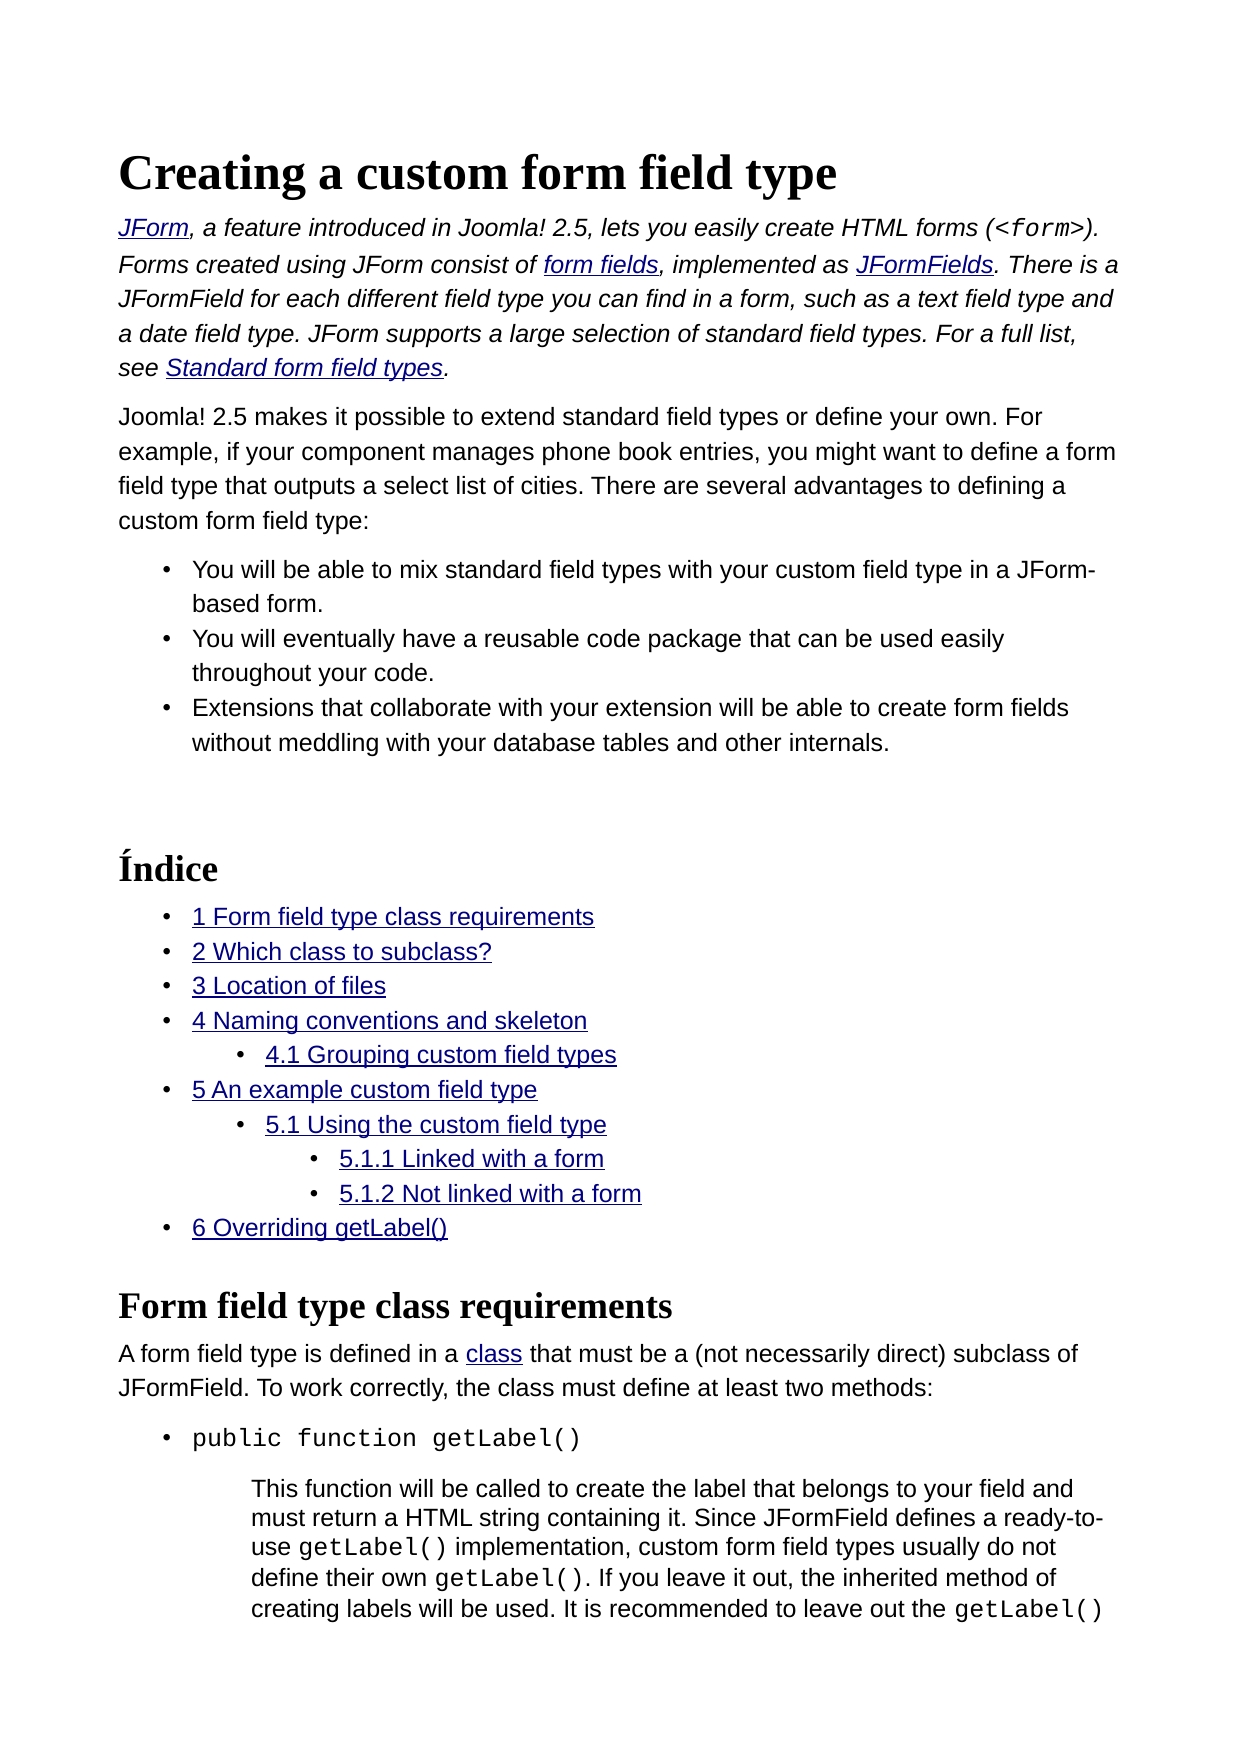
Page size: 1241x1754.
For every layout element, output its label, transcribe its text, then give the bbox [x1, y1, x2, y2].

subtitle Índice [118, 846, 1122, 889]
list You will eventually have a reusable code package that can be used easily throughout your code. [162, 624, 1122, 687]
text Joomla! 2.5 makes it possible to extend standard field types or define your own. For example, if your component manages phone book entries, you might want to define a form field type that outputs a select list of cities. There are several advantages to defining a custom form field type: [118, 402, 1122, 534]
list You will be able to mix standard field types with your custom field type in a JForm-based form. [162, 555, 1122, 618]
subtitle Form field type class requirements [118, 1283, 1122, 1326]
list 4.1 Grouping custom field types [236, 1040, 1122, 1069]
list 6 Overriding getLabel() [162, 1213, 1122, 1242]
list 5.1 Using the custom field type [236, 1109, 1122, 1138]
list Extensions that collaborate with your extension will be able to create form fields without meddling with your database tables and other internals. [162, 693, 1122, 756]
text JForm, a feature introduced in Joomla! 2.5, lets you easily create HTML forms (<form>). Forms created using JForm consist of form fields, implemented as JFormFields. There is a JFormField for each different field type you can find in a form, such as a text field type and a date field type. JForm supports a large selection of standard field types. For a full list, see Standard form field types. [118, 213, 1122, 382]
list public function getLabel() [162, 1422, 1122, 1453]
list 5 An example custom field type [162, 1075, 1122, 1104]
list 5.1.1 Linked with a form [309, 1144, 1122, 1173]
text A form field type is defined in a class that must be a (not necessarily direct) subclass of JFormField. To work correctly, the class must define at least two methods: [118, 1339, 1122, 1402]
list 3 Location of files [162, 971, 1122, 1000]
list 4 Naming conventions and skeleton [162, 1006, 1122, 1035]
list This function will be called to create the label that belongs to your field and must return a HTML string containing it. Since JFormField defines a ready-to-use getLabel() implementation, custom form field types usually do not define their own getLabel(). If you leave it out, the inherited method of creating labels will be used. It is recommended to leave out the getLabel() [221, 1474, 1122, 1624]
list 5.1.2 Not linked with a form [309, 1179, 1122, 1208]
list 2 Which class to subclass? [162, 937, 1122, 966]
list 1 Form field type class requirements [162, 902, 1122, 931]
subtitle Creating a custom form field type [118, 143, 1122, 201]
